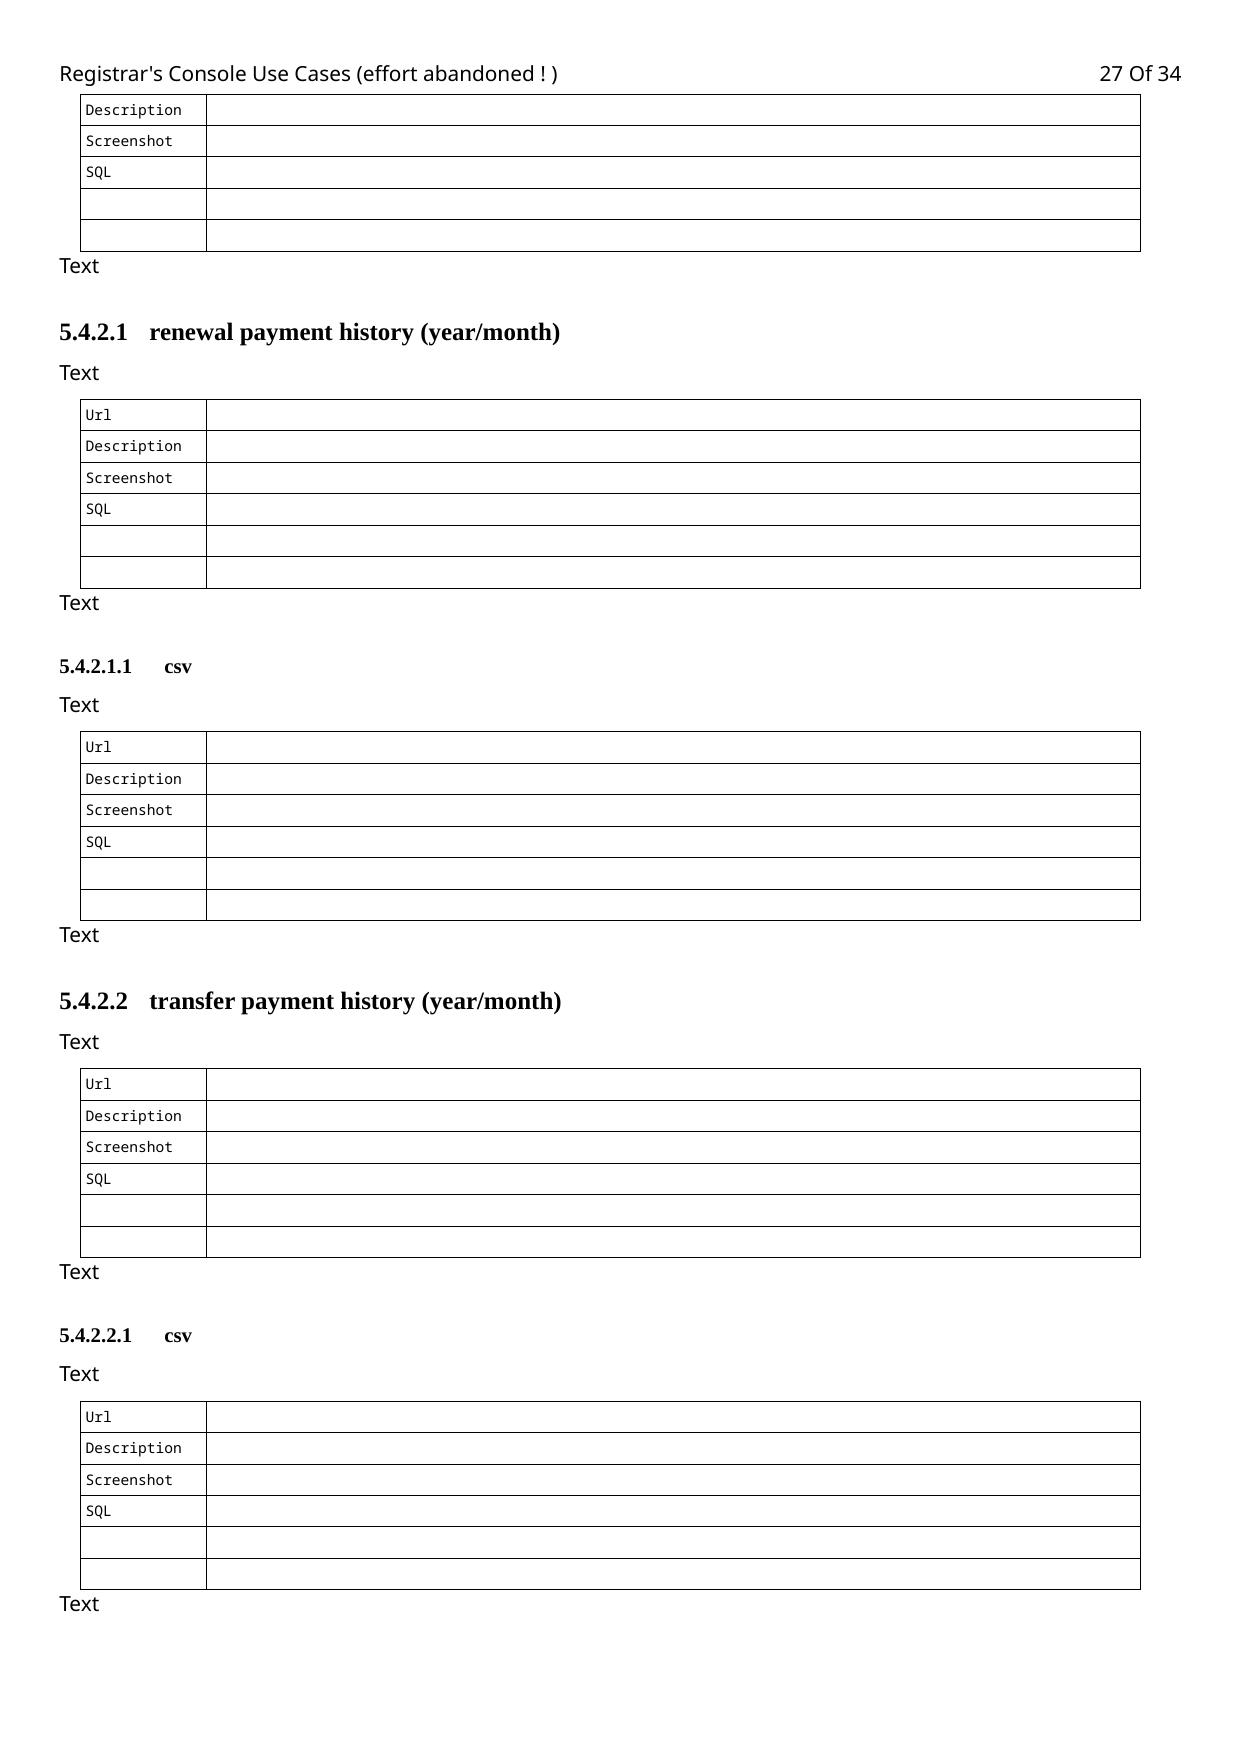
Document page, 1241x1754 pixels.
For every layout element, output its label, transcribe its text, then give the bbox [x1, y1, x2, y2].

table_header Url [81, 732, 206, 763]
table_header [207, 400, 1140, 430]
text Text [59, 588, 1181, 616]
subtitle csv [59, 1323, 1181, 1347]
table_cell [207, 1164, 1140, 1194]
table_cell [207, 126, 1140, 156]
table_cell Description [81, 1433, 206, 1463]
table_cell [207, 858, 1140, 888]
table_cell [207, 1433, 1140, 1463]
table_header Url [81, 1402, 206, 1432]
text Text [59, 358, 1181, 386]
table_cell [207, 1496, 1140, 1526]
table_cell [207, 494, 1140, 525]
table_header [207, 1402, 1140, 1432]
table_cell [81, 1195, 206, 1226]
table_header [207, 1069, 1140, 1100]
table_cell SQL [81, 1164, 206, 1194]
table_cell [207, 1101, 1140, 1131]
table_cell [207, 764, 1140, 794]
table_cell [207, 557, 1140, 588]
table_cell [207, 1559, 1140, 1589]
table_cell SQL [81, 494, 206, 525]
table_cell [81, 1559, 206, 1589]
table_cell [207, 431, 1140, 462]
table_cell [207, 1465, 1140, 1495]
table_cell [207, 795, 1140, 826]
text Text [59, 251, 1181, 279]
table_cell [207, 463, 1140, 493]
table_cell [207, 220, 1140, 251]
text Text [59, 690, 1181, 719]
table_cell [207, 1132, 1140, 1163]
table_header [207, 732, 1140, 763]
table_cell [81, 220, 206, 251]
table_header Url [81, 400, 206, 430]
table_cell [207, 1527, 1140, 1558]
text Text [59, 920, 1181, 948]
table_cell [81, 189, 206, 219]
table_cell Screenshot [81, 1465, 206, 1495]
table_cell [81, 1227, 206, 1257]
table_cell [207, 890, 1140, 920]
text Text [59, 1359, 1181, 1388]
table_cell [207, 1195, 1140, 1226]
table_cell SQL [81, 157, 206, 188]
table_cell Description [81, 764, 206, 794]
table_cell Screenshot [81, 463, 206, 493]
table_cell [207, 827, 1140, 857]
table_cell [81, 858, 206, 888]
table_cell [207, 1227, 1140, 1257]
table_cell [81, 890, 206, 920]
table_cell [207, 526, 1140, 556]
subtitle renewal payment history (year/month) [59, 317, 1181, 346]
table_header Url [81, 1069, 206, 1100]
table_cell Screenshot [81, 795, 206, 826]
table_cell Description [81, 431, 206, 462]
table_cell [207, 189, 1140, 219]
table_cell [207, 157, 1140, 188]
table_cell [81, 557, 206, 588]
table_cell Description [81, 95, 206, 125]
table_cell [81, 1527, 206, 1558]
text Text [59, 1589, 1181, 1618]
table_cell SQL [81, 827, 206, 857]
table_cell Screenshot [81, 126, 206, 156]
table_cell Description [81, 1101, 206, 1131]
subtitle transfer payment history (year/month) [59, 986, 1181, 1015]
table_cell [207, 95, 1140, 125]
text Text [59, 1027, 1181, 1056]
text Text [59, 1257, 1181, 1286]
table_cell Screenshot [81, 1132, 206, 1163]
table_cell [81, 526, 206, 556]
subtitle csv [59, 654, 1181, 678]
table_cell SQL [81, 1496, 206, 1526]
